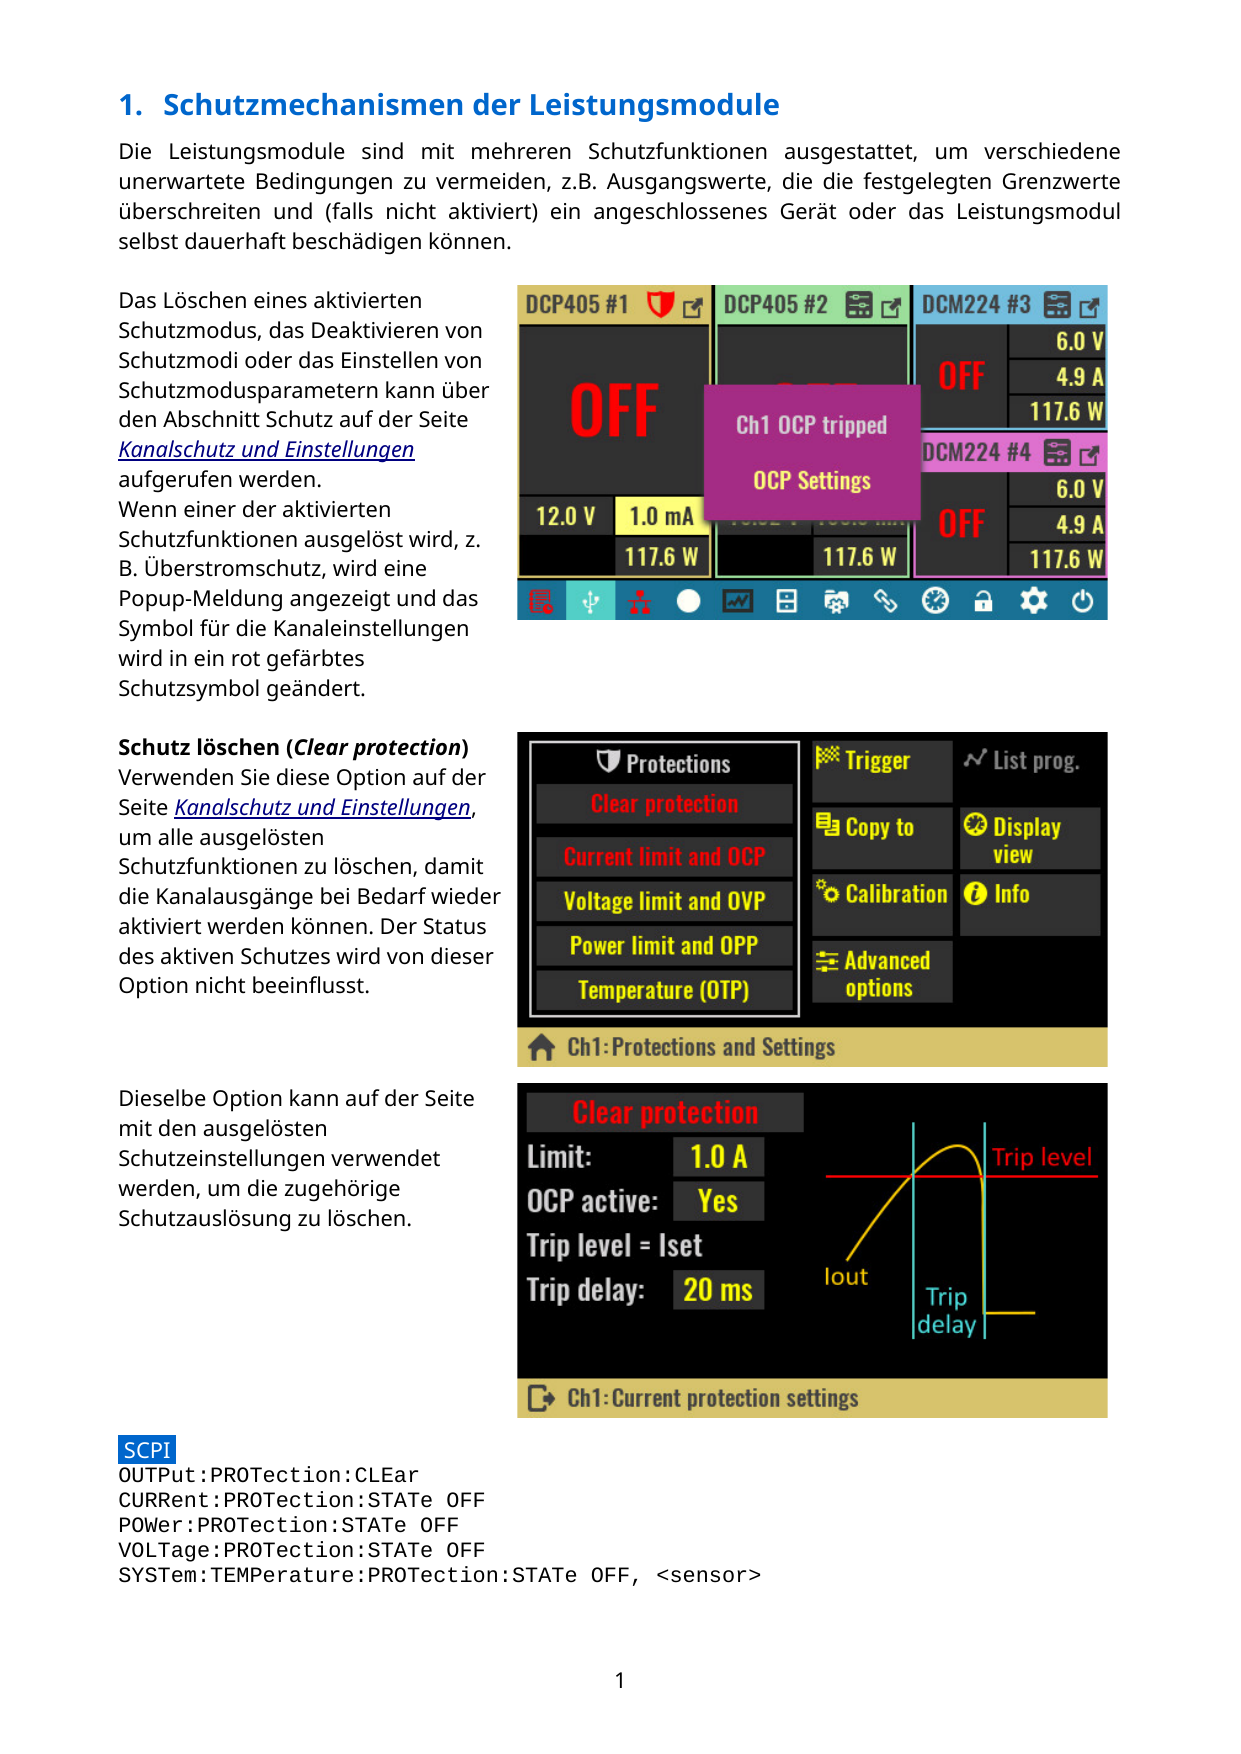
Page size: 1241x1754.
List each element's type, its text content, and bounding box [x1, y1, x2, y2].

text Die Leistungsmodule sind mit mehreren Schutzfunktionen ausgestattet, um verschiedene unerwartete Bedingungen zu vermeiden, z.B. Ausgangswerte, die die festgelegten Grenzwerte überschreiten und (falls nicht aktiviert) ein angeschlossenes Gerät oder das Leistungsmodul selbst dauerhaft beschädigen können. [118, 136, 1122, 255]
table_cell Schutz löschen (Clear protection) Verwenden Sie diese Option auf der Seite Kanalschutz und Einstellungen, um alle ausgelösten Schutzfunktionen zu löschen, damit die Kanalausgänge bei Bedarf wieder aktiviert werden können. Der Status des aktiven Schutzes wird von dieser Option nicht beeinflusst. [118, 732, 502, 1083]
picture [517, 1083, 1108, 1418]
table_cell Dieselbe Option kann auf der Seite mit den ausgelösten Schutzeinstellungen verwendet werden, um die zugehörige Schutzauslösung zu löschen. [118, 1084, 502, 1435]
subtitle Schutzmechanismen der Leistungsmodule [118, 84, 1122, 124]
table_header [1108, 285, 1123, 619]
picture [517, 732, 1108, 1067]
picture [517, 285, 1108, 620]
table_header [502, 285, 517, 619]
table_header [502, 620, 1123, 732]
table_cell [502, 1084, 1123, 1435]
table_header Das Löschen eines aktivierten Schutzmodus, das Deaktivieren von Schutzmodi oder das Einstellen von Schutzmodusparametern kann über den Abschnitt Schutz auf der Seite Kanalschutz und Einstellungen aufgerufen werden. Wenn einer der aktivierten Schutzfunktionen ausgelöst wird, z. B. Überstromschutz, wird eine Popup-Meldung angezeigt und das Symbol für die Kanaleinstellungen wird in ein rot gefärbtes Schutzsymbol geändert. [118, 285, 502, 732]
table_cell [502, 732, 1123, 1083]
table_cell SCPI OUTPut:PROTection:CLEar CURRent:PROTection:STATe OFF POWer:PROTection:STATe OFF VOLTage:PROTection:STATe OFF SYSTem:TEMPerature:PROTection:STATe OFF, <sensor> [118, 1435, 1123, 1588]
